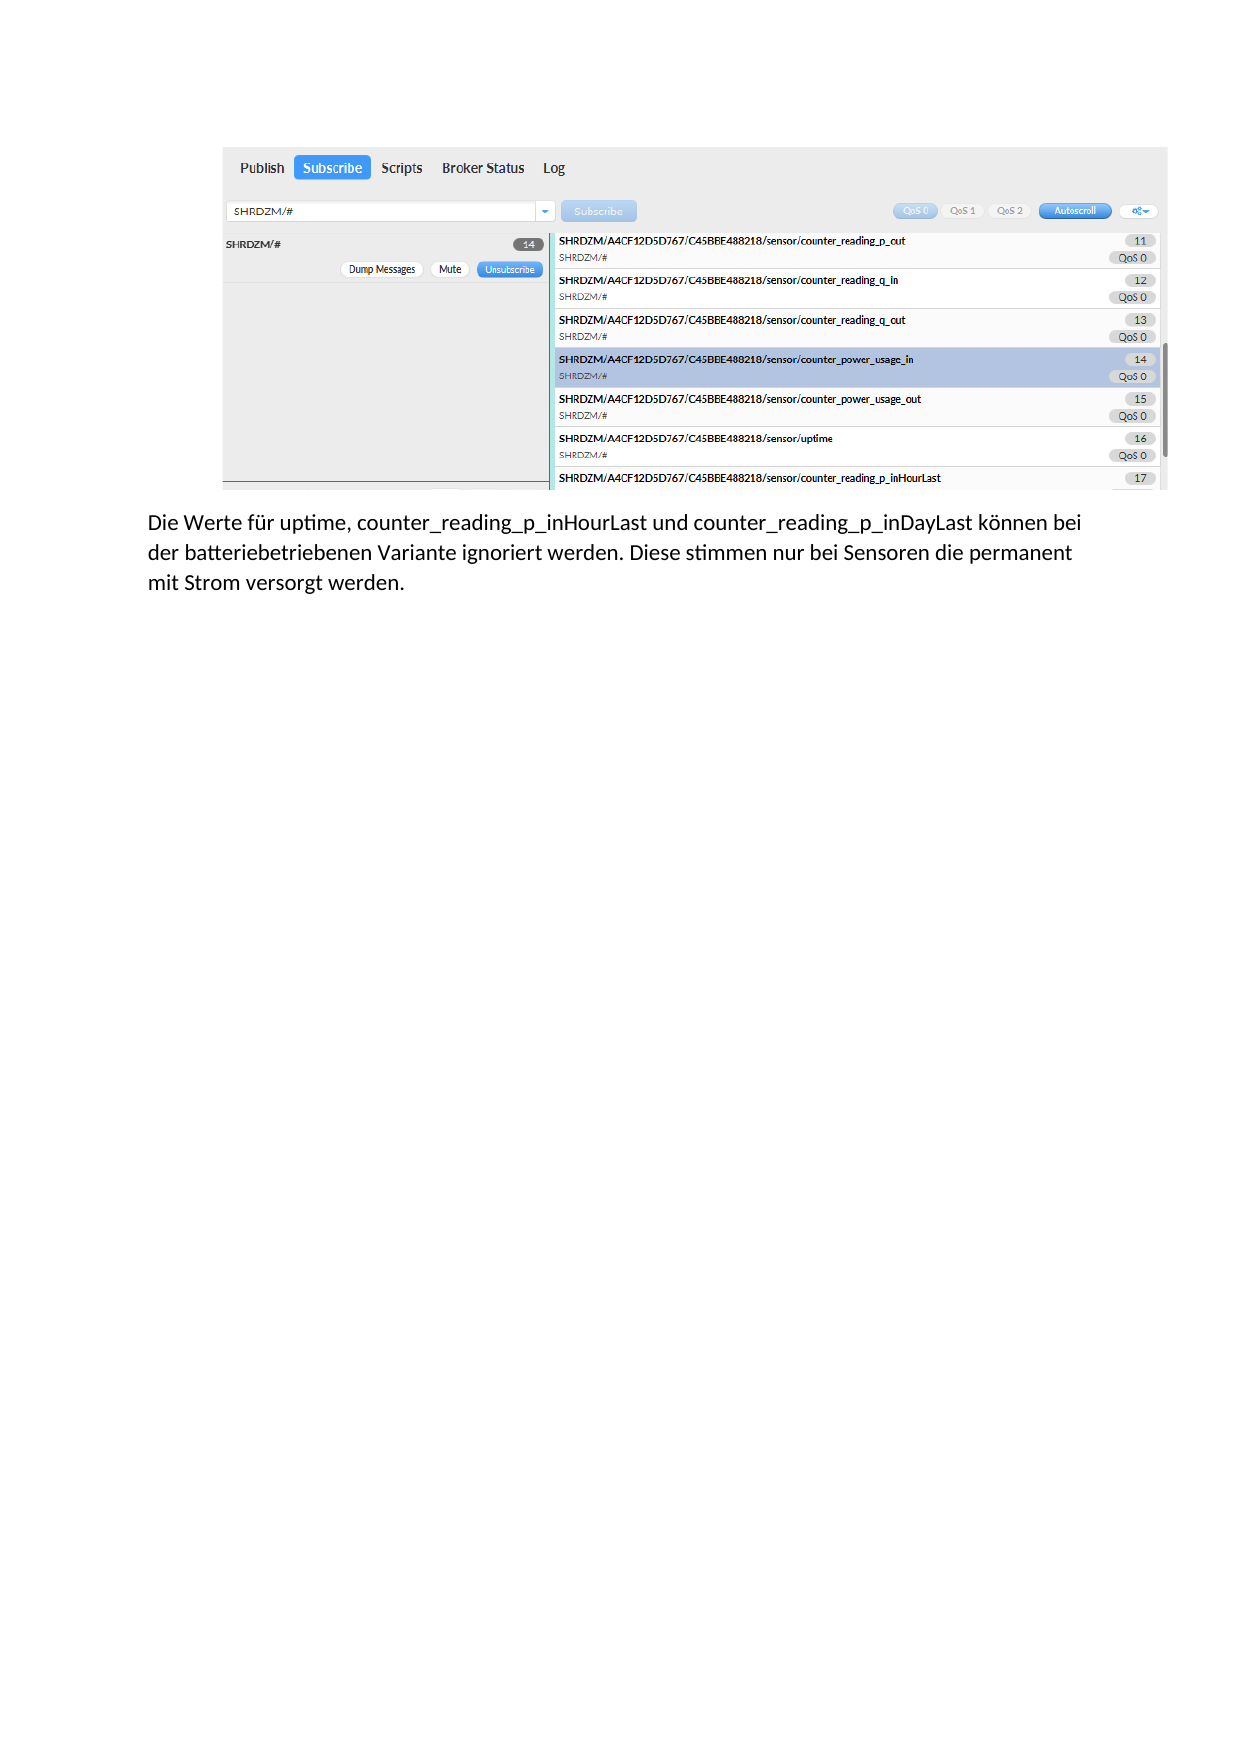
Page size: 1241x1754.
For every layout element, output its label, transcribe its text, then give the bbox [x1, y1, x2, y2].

text Die Werte für uptime, counter_reading_p_inHourLast und counter_reading_p_inDayLast können bei der batteriebetriebenen Variante ignoriert werden. Diese stimmen nur bei Sensoren die permanent mit Strom versorgt werden. [148, 508, 1093, 596]
